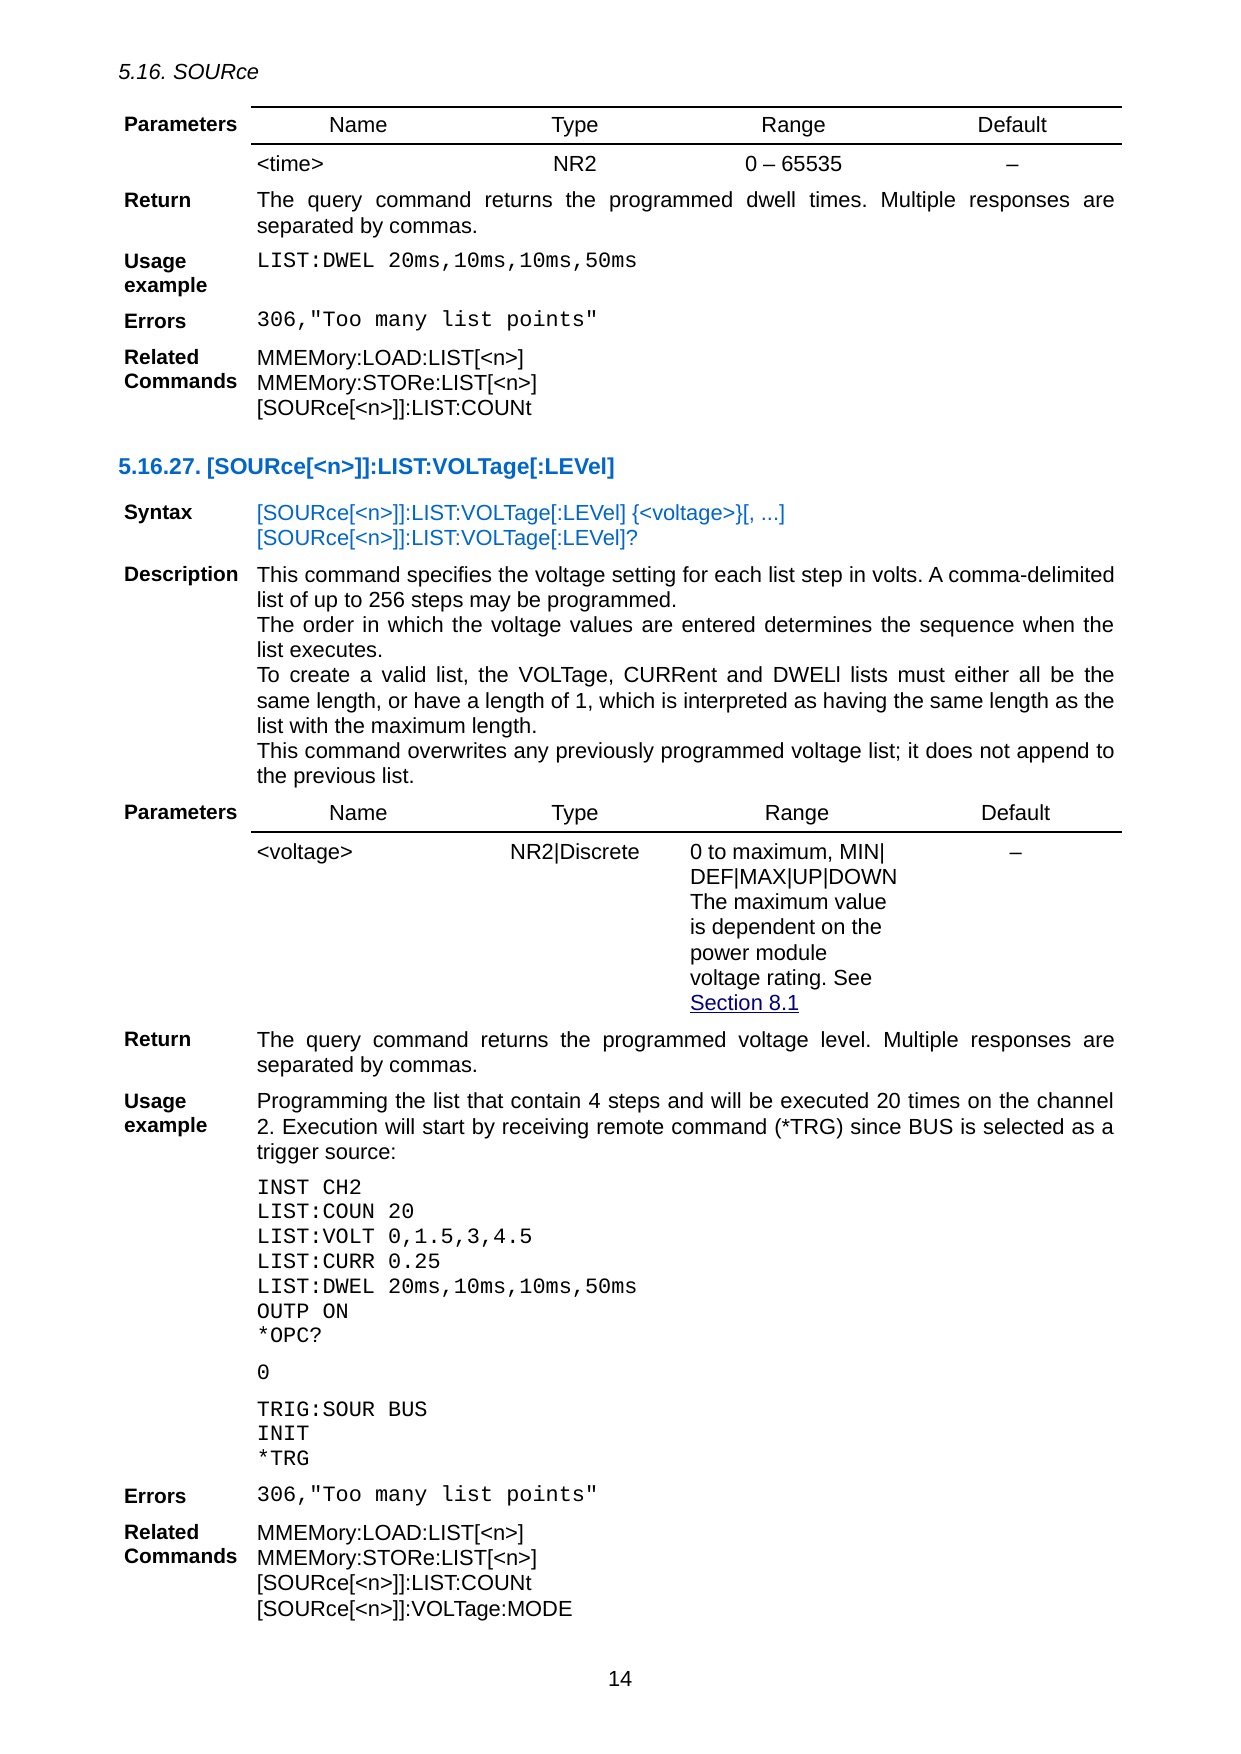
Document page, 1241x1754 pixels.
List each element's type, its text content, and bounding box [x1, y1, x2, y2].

table_cell Type [465, 794, 684, 831]
table_cell Errors [118, 303, 251, 339]
table_cell The query command returns the programmed dwell times. Multiple responses are separated by commas. [251, 182, 1122, 243]
table_cell 0 – 65535 [684, 145, 903, 182]
table_cell Type [465, 108, 684, 143]
table_cell NR2|Discrete [465, 833, 684, 1021]
table_cell Description [118, 556, 251, 794]
table_cell Related Commands [118, 1514, 251, 1626]
table_cell Name [251, 794, 465, 831]
table_cell Default [903, 108, 1122, 143]
table_cell Return [118, 1021, 251, 1083]
table_cell Usage example [118, 1083, 251, 1478]
table_cell Return [118, 182, 251, 243]
table_cell Parameters [118, 794, 251, 1021]
table_cell 306,"Too many list points" [251, 1478, 1122, 1514]
table_cell The query command returns the programmed voltage level. Multiple responses are separated by commas. [251, 1021, 1122, 1083]
table_cell – [909, 833, 1122, 1021]
table_cell NR2 [465, 145, 684, 182]
subtitle [SOURce[<n>]]:LIST:VOLTage[:LEVel] [118, 453, 1122, 479]
table_header [SOURce[<n>]]:LIST:VOLTage[:LEVel] {<voltage>}[, ...] [SOURce[<n>]]:LIST:VOLTage[:LEVel]? [251, 494, 1122, 556]
table_cell MMEMory:LOAD:LIST[<n>] MMEMory:STORe:LIST[<n>] [SOURce[<n>]]:LIST:COUNt [251, 339, 1122, 426]
table_cell Related Commands [118, 339, 251, 426]
table_cell Range [684, 794, 909, 831]
table_cell – [903, 145, 1122, 182]
table_cell Errors [118, 1478, 251, 1514]
table_cell Parameters [118, 106, 251, 182]
table_cell This command specifies the voltage setting for each list step in volts. A comma-delimited list of up to 256 steps may be programmed. The order in which the voltage values are entered determines the sequence when the list executes. To create a valid list, the VOLTage, CURRent and DWELl lists must either all be the same length, or have a length of 1, which is interpreted as having the same length as the list with the maximum length. This command overwrites any previously programmed voltage list; it does not append to the previous list. [251, 556, 1122, 794]
table_cell Name [251, 108, 465, 143]
table_cell 306,"Too many list points" [251, 303, 1122, 339]
table_cell Default [909, 794, 1122, 831]
table_cell 0 to maximum, MIN|DEF|MAX|UP|DOWN The maximum value is dependent on the power module voltage rating. See Section 8.1 [684, 833, 909, 1021]
table_cell Range [684, 108, 903, 143]
table_cell LIST:DWEL 20ms,10ms,10ms,50ms [251, 244, 1122, 303]
table_cell <time> [251, 145, 465, 182]
table_cell Usage example [118, 244, 251, 303]
table_cell Programming the list that contain 4 steps and will be executed 20 times on the channel 2. Execution will start by receiving remote command (*TRG) since BUS is selected as a trigger source: INST CH2 LIST:COUN 20 LIST:VOLT 0,1.5,3,4.5 LIST:CURR 0.25 LIST:DWEL 20ms,10ms,10ms,50ms OUTP ON *OPC? 0 TRIG:SOUR BUS INIT *TRG [251, 1083, 1122, 1478]
table_header Syntax [118, 494, 251, 556]
table_cell MMEMory:LOAD:LIST[<n>] MMEMory:STORe:LIST[<n>] [SOURce[<n>]]:LIST:COUNt [SOURce[<n>]]:VOLTage:MODE [251, 1514, 1122, 1626]
table_cell <voltage> [251, 833, 465, 1021]
